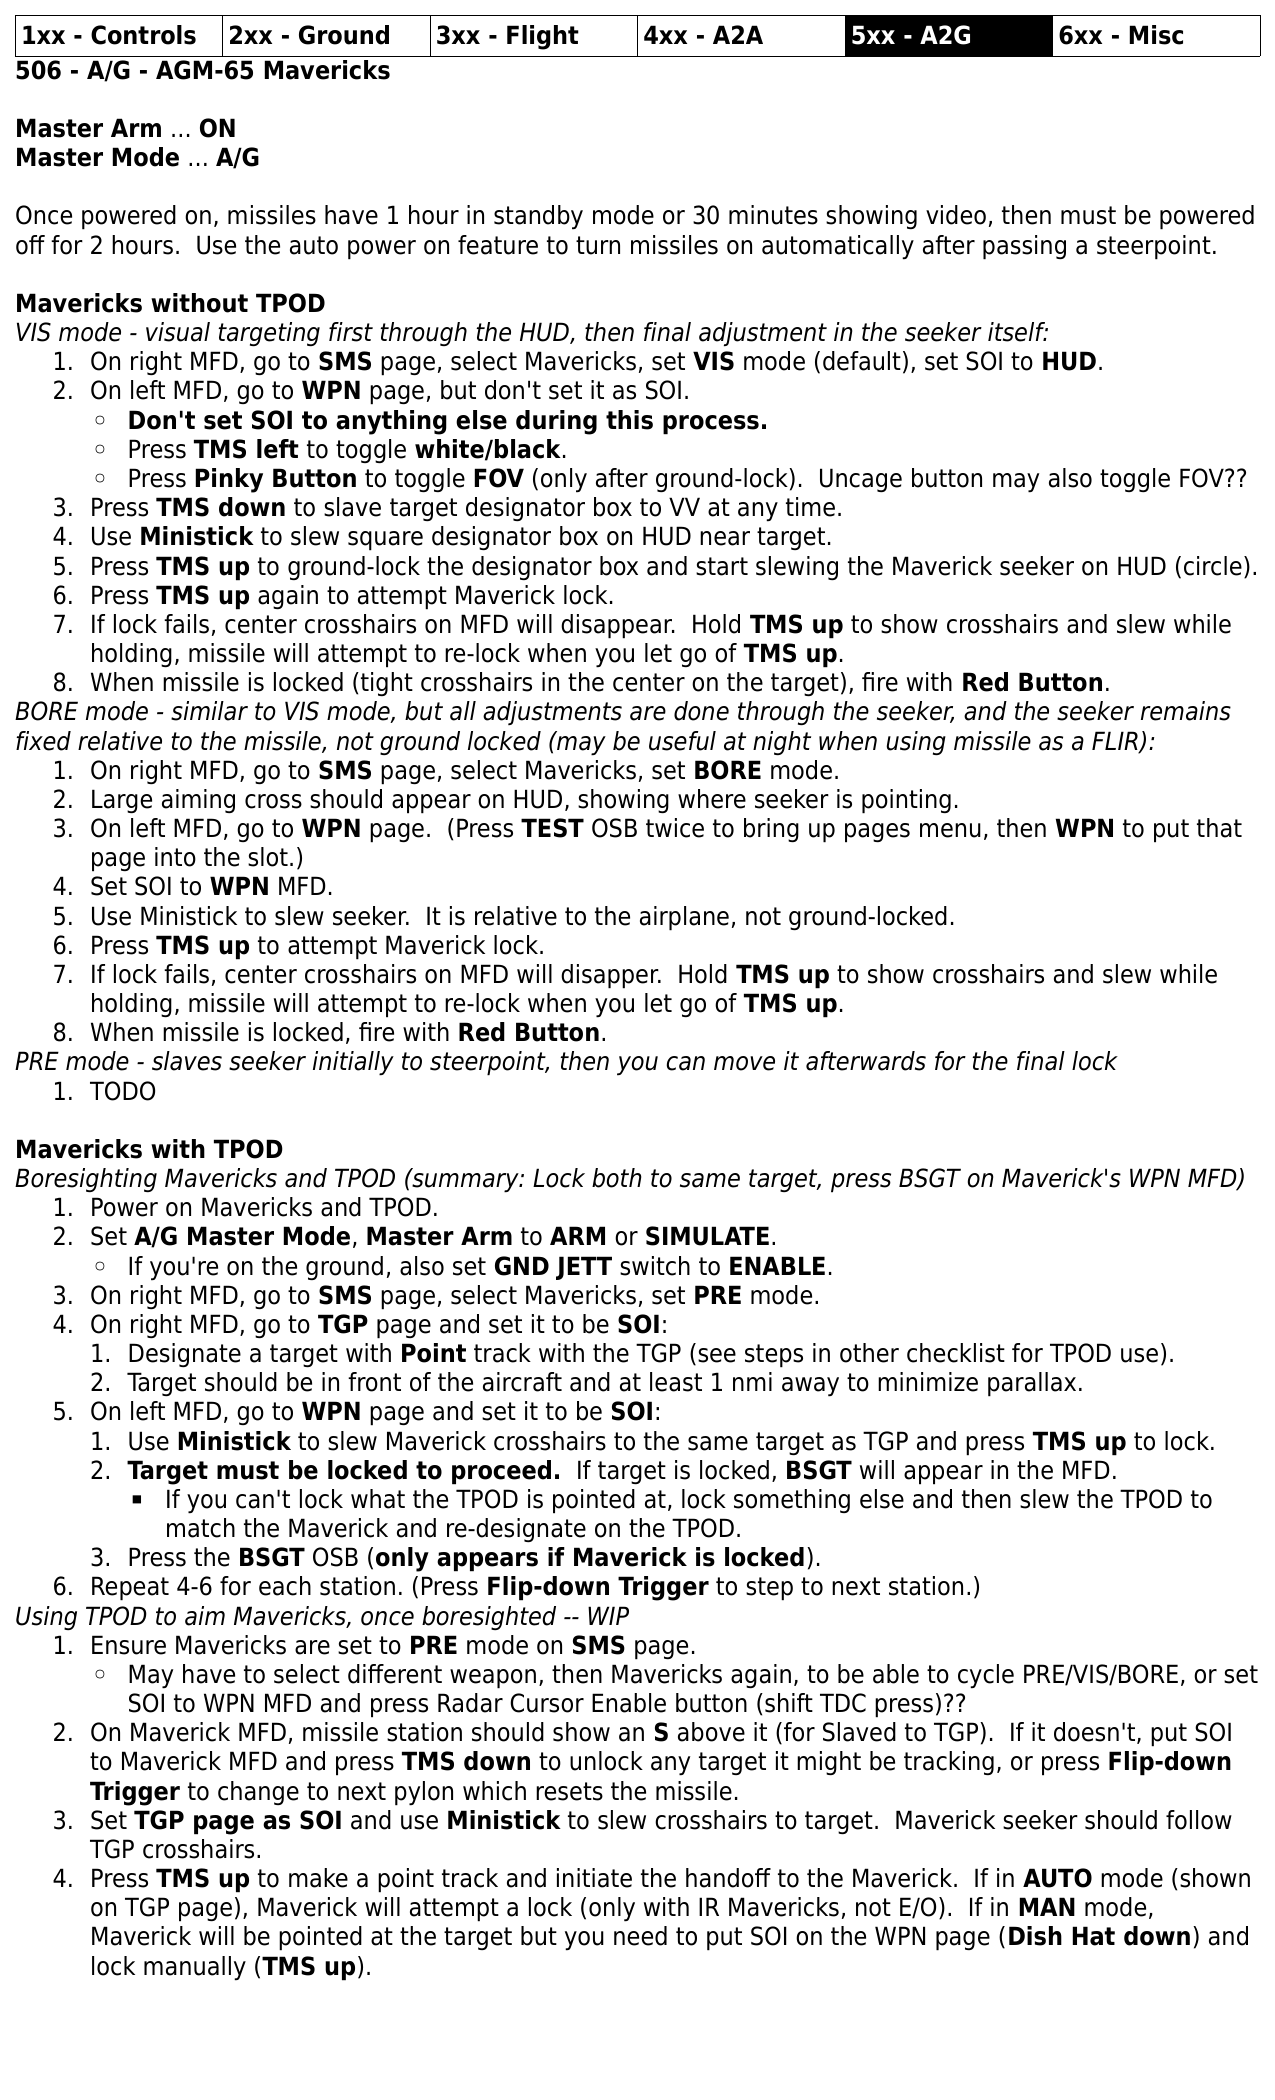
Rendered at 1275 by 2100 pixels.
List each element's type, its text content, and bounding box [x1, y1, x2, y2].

table_header 1xx - Controls [16, 16, 222, 56]
list On left MFD, go to WPN page and set it to be SOI: [52, 1397, 1260, 1427]
list TODO [52, 1077, 1260, 1106]
table_header 4xx - A2A [638, 16, 845, 56]
text Master Mode ... A/G [15, 143, 1260, 172]
list On right MFD, go to SMS page, select Mavericks, set VIS mode (default), set SOI to HUD. [52, 347, 1260, 377]
list Press TMS down to slave target designator box to VV at any time. [52, 493, 1260, 522]
list When missile is locked, fire with Red Button. [52, 1018, 1260, 1047]
text Mavericks without TPOD [15, 289, 1260, 318]
list If lock fails, center crosshairs on MFD will disappear. Hold TMS up to show crosshairs and slew while holding, missile will attempt to re-lock when you let go of TMS up. [52, 610, 1260, 668]
text 506 - A/G - AGM-65 Mavericks [15, 57, 1260, 85]
list Don't set SOI to anything else during this process. [90, 406, 1260, 435]
list On right MFD, go to TGP page and set it to be SOI: [52, 1310, 1260, 1339]
list Power on Mavericks and TPOD. [52, 1193, 1260, 1222]
list Designate a target with Point track with the TGP (see steps in other checklist for TPOD use). [90, 1339, 1260, 1368]
list Press Pinky Button to toggle FOV (only after ground-lock). Uncage button may also toggle FOV?? [90, 464, 1260, 493]
list On right MFD, go to SMS page, select Mavericks, set BORE mode. [52, 756, 1260, 785]
text Boresighting Mavericks and TPOD (summary: Lock both to same target, press BSGT on Maverick's WPN MFD) [15, 1164, 1260, 1193]
list Use Ministick to slew seeker. It is relative to the airplane, not ground-locked. [52, 902, 1260, 931]
list If you can't lock what the TPOD is pointed at, lock something else and then slew the TPOD to match the Maverick and re-designate on the TPOD. [127, 1485, 1260, 1543]
list If lock fails, center crosshairs on MFD will disapper. Hold TMS up to show crosshairs and slew while holding, missile will attempt to re-lock when you let go of TMS up. [52, 960, 1260, 1018]
table_header 2xx - Ground [223, 16, 430, 56]
list When missile is locked (tight crosshairs in the center on the target), fire with Red Button. [52, 668, 1260, 697]
text BORE mode - similar to VIS mode, but all adjustments are done through the seeker, and the seeker remains f‌ixed relative to the missile, not ground locked (may be useful at night when using missile as a FLIR): [15, 697, 1260, 756]
table_header 3xx - Flight [431, 16, 637, 56]
list Target should be in front of the aircraft and at least 1 nmi away to minimize parallax. [90, 1368, 1260, 1397]
list Press TMS up to attempt Maverick lock. [52, 931, 1260, 960]
list On left MFD, go to WPN page, but don't set it as SOI. [52, 377, 1260, 406]
table_header 5xx - A2G [846, 16, 1052, 56]
list Press TMS up to ground-lock the designator box and start slewing the Maverick seeker on HUD (circle). [52, 552, 1260, 581]
list Press TMS up to make a point track and initiate the handoff to the Maverick. If in AUTO mode (shown on TGP page), Maverick will attempt a lock (only with IR Mavericks, not E/O). If in MAN mode, Maverick will be pointed at the target but you need to put SOI on the WPN page (Dish Hat down) and lock manually (TMS up). [52, 1864, 1260, 1981]
list Press the BSGT OSB (only appears if Maverick is locked). [90, 1543, 1260, 1572]
list Use Ministick to slew Maverick crosshairs to the same target as TGP and press TMS up to lock. [90, 1427, 1260, 1456]
list Repeat 4-6 for each station. (Press Flip-down Trigger to step to next station.) [52, 1572, 1260, 1602]
list On right MFD, go to SMS page, select Mavericks, set PRE mode. [52, 1281, 1260, 1310]
list Ensure Mavericks are set to PRE mode on SMS page. [52, 1631, 1260, 1660]
list Large aiming cross should appear on HUD, showing where seeker is pointing. [52, 785, 1260, 814]
table_header 6xx - Misc [1053, 16, 1260, 56]
text Using TPOD to aim Mavericks, once boresighted -- WIP [15, 1602, 1260, 1631]
text Once powered on, missiles have 1 hour in standby mode or 30 minutes showing video, then must be powered off for 2 hours. Use the auto power on feature to turn missiles on automatically after passing a steerpoint. [15, 202, 1260, 260]
list Press TMS up again to attempt Maverick lock. [52, 581, 1260, 610]
list If you're on the ground, also set GND JETT switch to ENABLE. [90, 1252, 1260, 1281]
list Use Ministick to slew square designator box on HUD near target. [52, 522, 1260, 552]
list Set SOI to WPN MFD. [52, 872, 1260, 902]
list Set TGP page as SOI and use Ministick to slew crosshairs to target. Maverick seeker should follow TGP crosshairs. [52, 1806, 1260, 1864]
list On Maverick MFD, missile station should show an S above it (for Slaved to TGP). If it doesn't, put SOI to Maverick MFD and press TMS down to unlock any target it might be tracking, or press Flip-down Trigger to change to next pylon which resets the missile. [52, 1718, 1260, 1806]
list Target must be locked to proceed. If target is locked, BSGT will appear in the MFD. [90, 1456, 1260, 1485]
list Set A/G Master Mode, Master Arm to ARM or SIMULATE. [52, 1222, 1260, 1252]
list Press TMS left to toggle white/black. [90, 435, 1260, 464]
text PRE mode - slaves seeker initially to steerpoint, then you can move it afterwards for the f‌inal lock [15, 1047, 1260, 1077]
text Mavericks with TPOD [15, 1135, 1260, 1164]
list On left MFD, go to WPN page. (Press TEST OSB twice to bring up pages menu, then WPN to put that page into the slot.) [52, 814, 1260, 872]
text Master Arm ... ON [15, 114, 1260, 143]
text VIS mode - visual targeting f‌irst through the HUD, then f‌inal adjustment in the seeker itself: [15, 318, 1260, 347]
list May have to select different weapon, then Mavericks again, to be able to cycle PRE/VIS/BORE, or set SOI to WPN MFD and press Radar Cursor Enable button (shift TDC press)?? [90, 1660, 1260, 1718]
